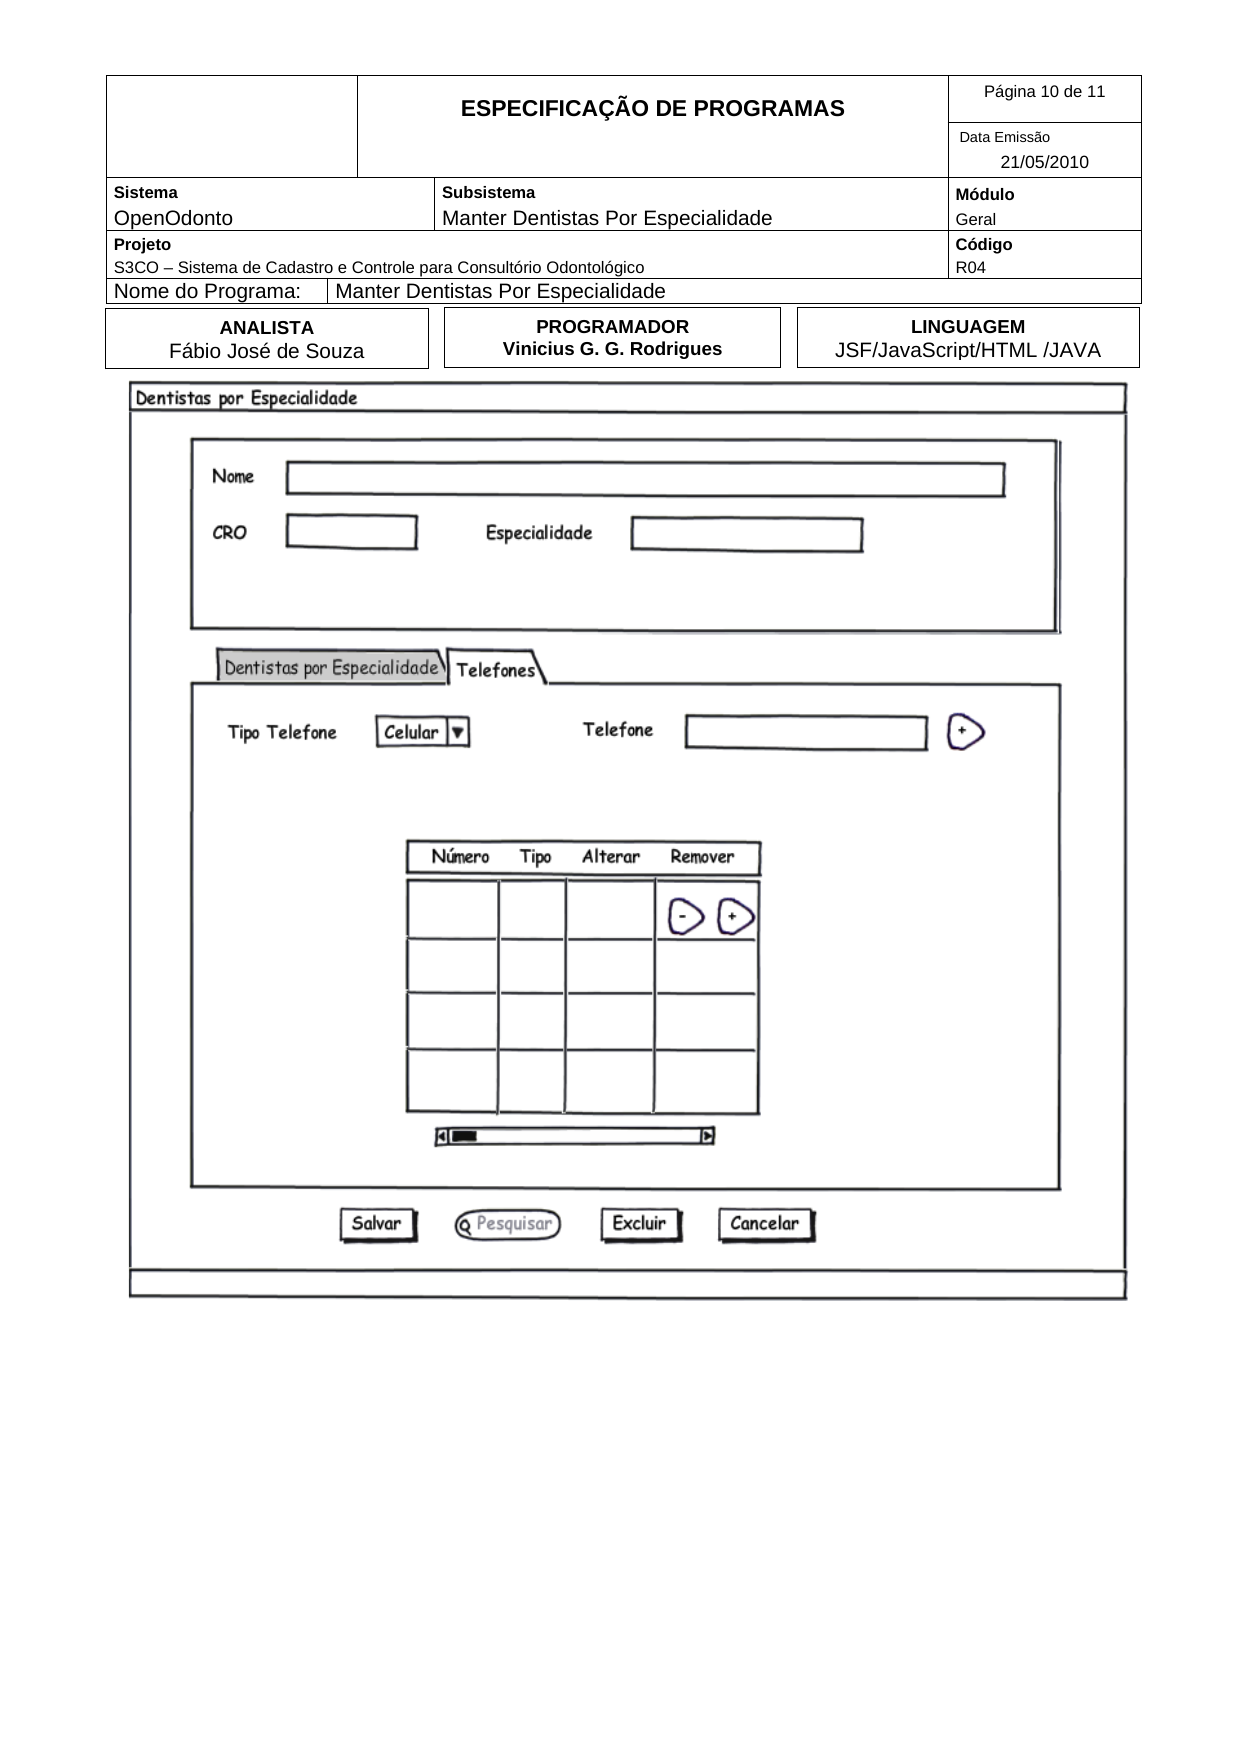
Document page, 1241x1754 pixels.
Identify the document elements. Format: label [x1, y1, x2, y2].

picture [128, 380, 1129, 1301]
